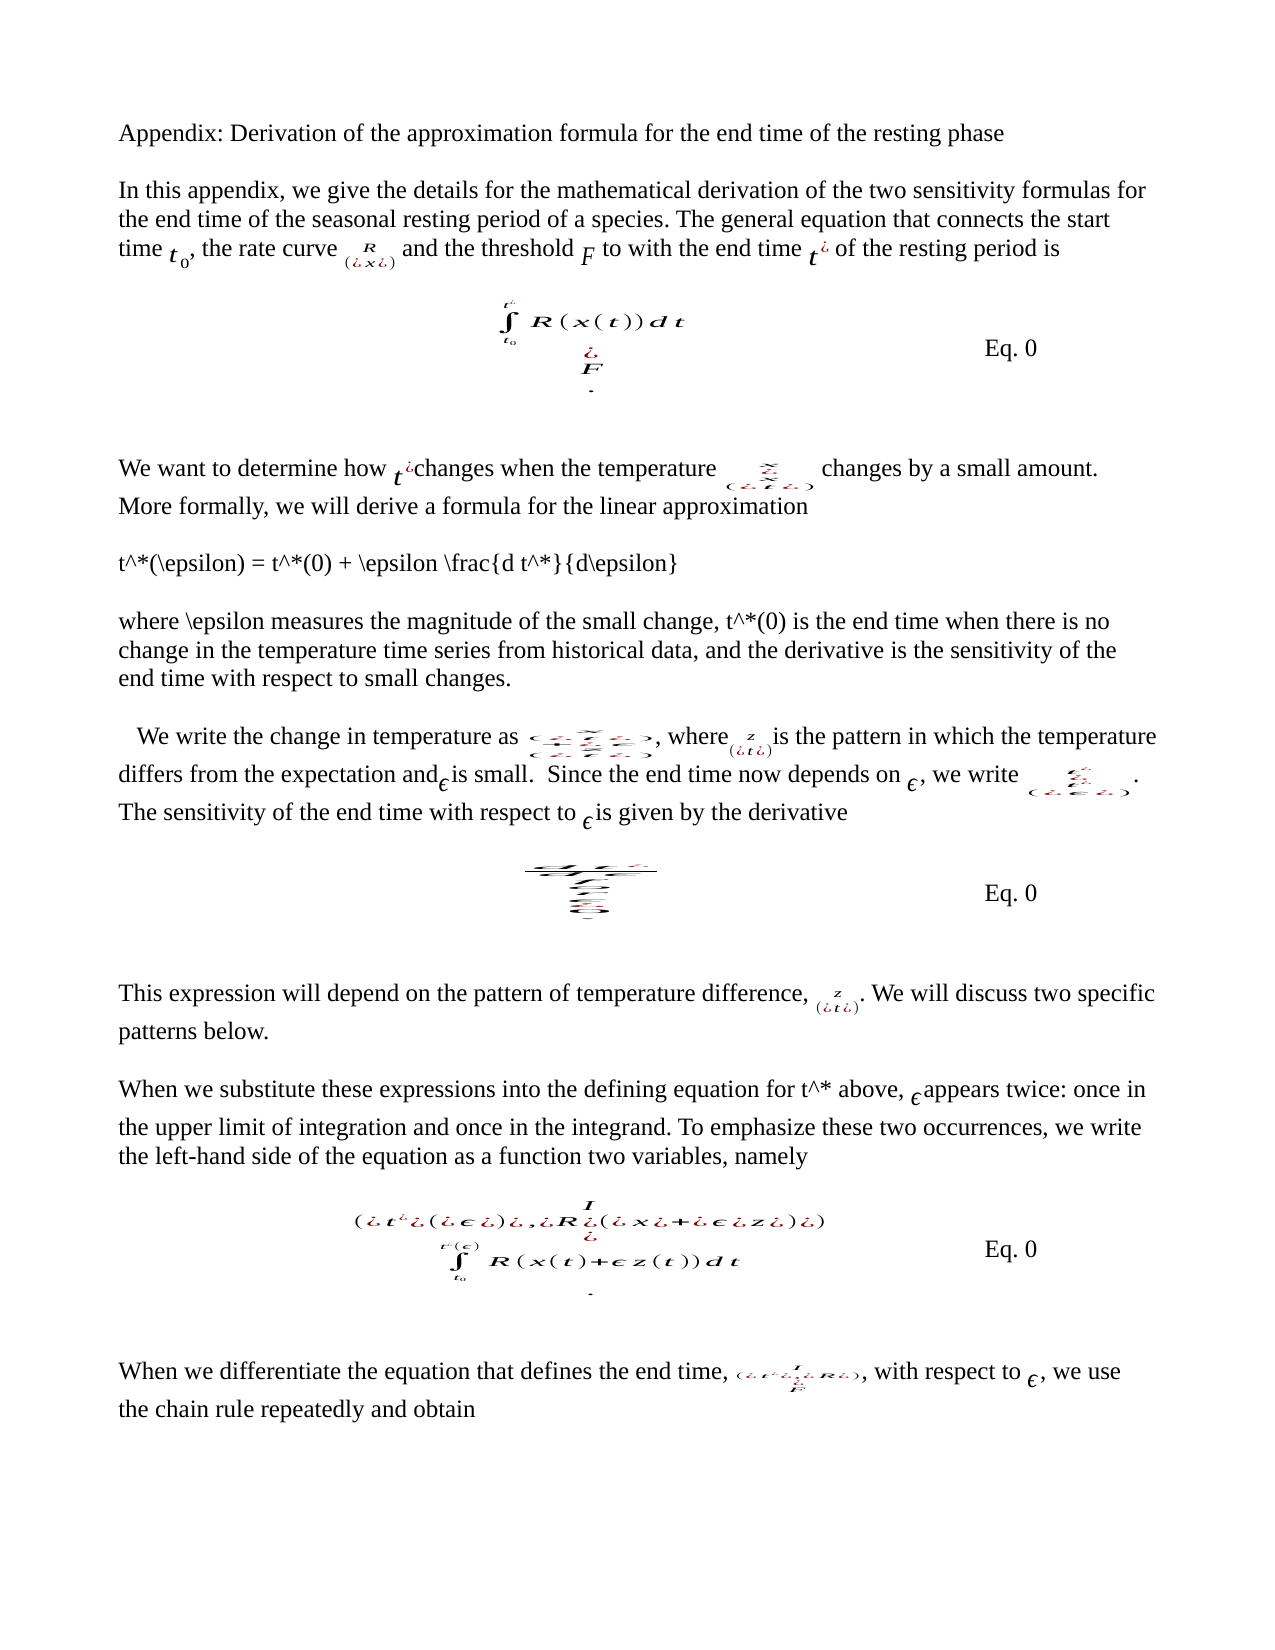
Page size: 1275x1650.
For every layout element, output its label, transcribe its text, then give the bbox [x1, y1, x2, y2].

text We write the change in temperature as , whereis the pattern in which the temperature differs from the expectation andis small. Since the end time now depends on , we write . The sensitivity of the end time with respect to is given by the derivative [118, 721, 1157, 836]
text When we differentiate the equation that defines the end time, , with respect to , we use the chain rule repeatedly and obtain [118, 1356, 1157, 1423]
text We want to determine how changes when the temperature changes by a small amount. More formally, we will derive a formula for the linear approximation [118, 453, 1157, 520]
table_header Eq. 0 [959, 865, 1062, 949]
table_header Eq. 0 [959, 300, 1062, 424]
text In this appendix, we give the details for the mathematical derivation of the two sensitivity formulas for the end time of the seasonal resting period of a species. The general equation that connects the start time , the rate curve and the threshold to with the end time of the resting period is [118, 176, 1157, 271]
table_header [118, 1198, 221, 1327]
text t^*(\epsilon) = t^*(0) + \epsilon \frac{d t^*}{d\epsilon} [118, 548, 1157, 577]
table_header [221, 300, 959, 424]
text where \epsilon measures the magnitude of the small change, t^*(0) is the end time when there is no change in the temperature time series from historical data, and the derivative is the sensitivity of the end time with respect to small changes. [118, 606, 1157, 692]
table_header [221, 865, 959, 949]
text This expression will depend on the pattern of temperature difference, . We will discuss two specific patterns below. [118, 978, 1157, 1045]
table_header [118, 300, 221, 424]
text Appendix: Derivation of the approximation formula for the end time of the resting phase [118, 118, 1157, 147]
table_header Eq. 0 [959, 1198, 1062, 1327]
table_header [221, 1198, 959, 1327]
text When we substitute these expressions into the defining equation for t^* above, appears twice: once in the upper limit of integration and once in the integrand. To emphasize these two occurrences, we write the left-hand side of the equation as a function two variables, namely [118, 1074, 1157, 1169]
table_header [118, 865, 221, 949]
